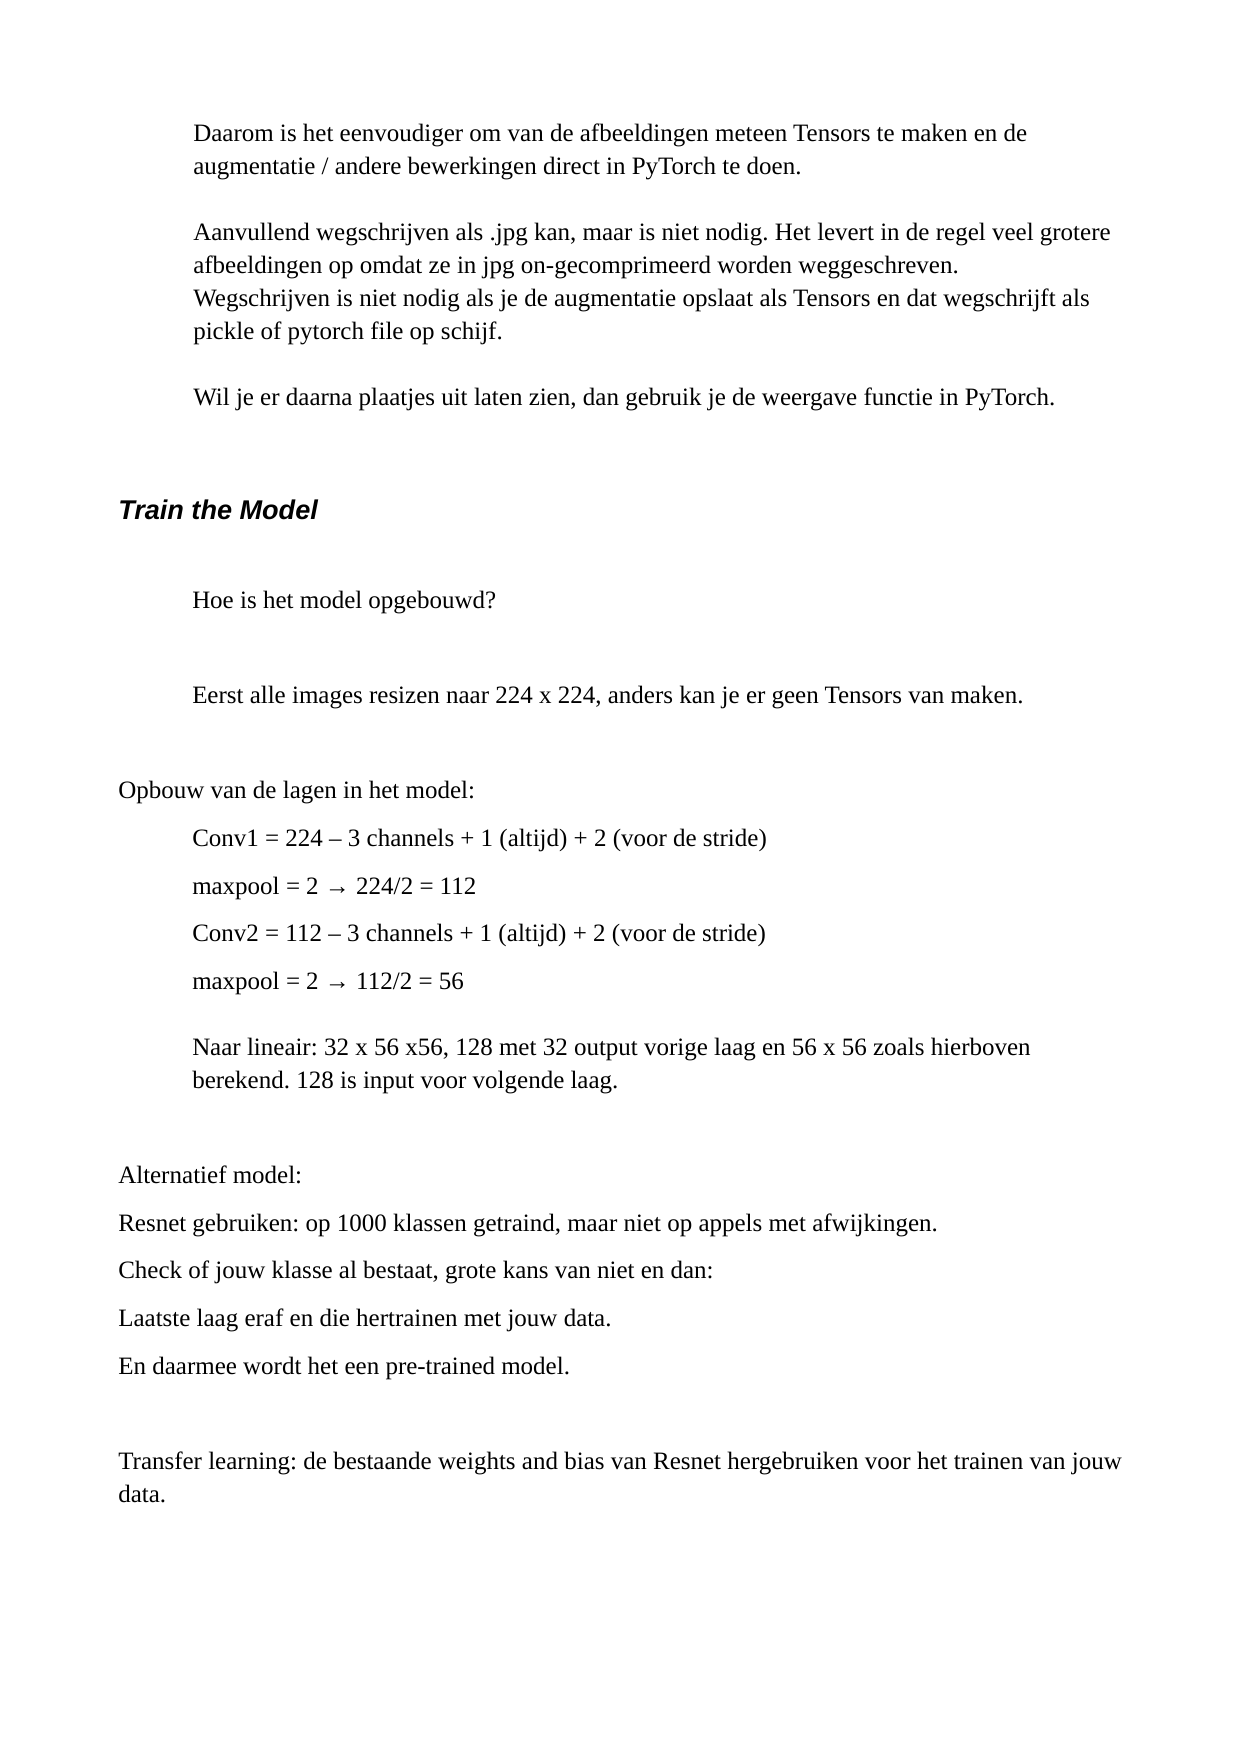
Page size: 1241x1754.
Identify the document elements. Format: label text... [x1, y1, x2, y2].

subtitle Train the Model [118, 494, 1122, 525]
list Aanvullend wegschrijven als .jpg kan, maar is niet nodig. Het levert in de regel veel grotere afbeeldingen op omdat ze in jpg on-gecomprimeerd worden weggeschreven. [193, 217, 1122, 279]
text Opbouw van de lagen in het model: [118, 776, 1122, 804]
text Conv1 = 224 – 3 channels + 1 (altijd) + 2 (voor de stride) [118, 823, 1122, 852]
list Wil je er daarna plaatjes uit laten zien, dan gebruik je de weergave functie in PyTorch. [193, 382, 1122, 411]
text maxpool = 2 → 224/2 = 112 [118, 871, 1122, 899]
text Transfer learning: de bestaande weights and bias van Resnet hergebruiken voor het trainen van jouw data. [118, 1446, 1122, 1508]
text Laatste laag eraf en die hertrainen met jouw data. [118, 1303, 1122, 1332]
text Resnet gebruiken: op 1000 klassen getraind, maar niet op appels met afwijkingen. [118, 1208, 1122, 1237]
text Check of jouw klasse al bestaat, grote kans van niet en dan: [118, 1256, 1122, 1284]
text Alternatief model: [118, 1160, 1122, 1189]
text Conv2 = 112 – 3 channels + 1 (altijd) + 2 (voor de stride) [118, 918, 1122, 947]
text maxpool = 2 → 112/2 = 56 Naar lineair: 32 x 56 x56, 128 met 32 output vorige laag en 56 x 56 zoals hierboven berekend. 128 is input voor volgende laag. [118, 966, 1122, 1094]
text Eerst alle images resizen naar 224 x 224, anders kan je er geen Tensors van maken. [118, 680, 1122, 709]
text En daarmee wordt het een pre-trained model. [118, 1351, 1122, 1379]
text Hoe is het model opgebouwd? [118, 585, 1122, 614]
list Daarom is het eenvoudiger om van de afbeeldingen meteen Tensors te maken en de augmentatie / andere bewerkingen direct in PyTorch te doen. [193, 118, 1122, 180]
list Wegschrijven is niet nodig als je de augmentatie opslaat als Tensors en dat wegschrijft als pickle of pytorch file op schijf. [193, 283, 1122, 345]
